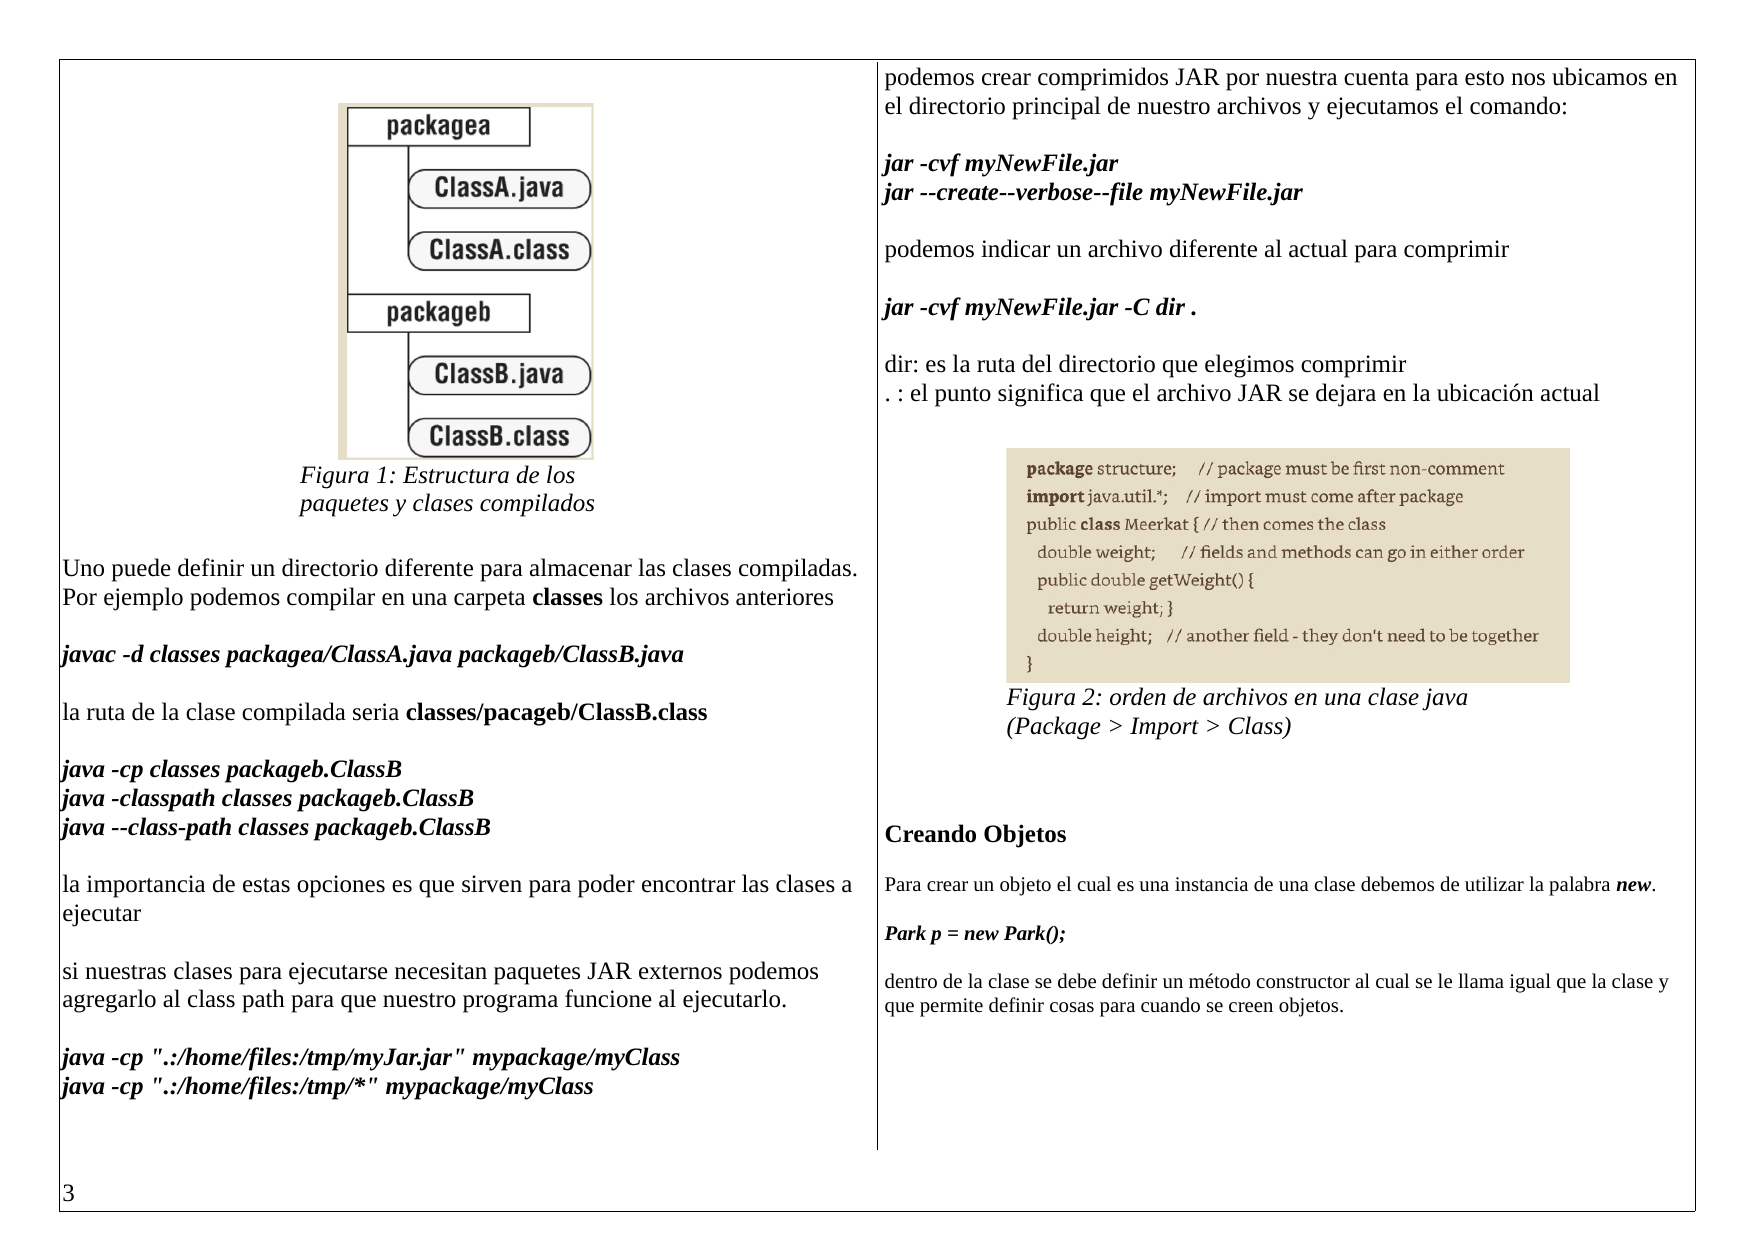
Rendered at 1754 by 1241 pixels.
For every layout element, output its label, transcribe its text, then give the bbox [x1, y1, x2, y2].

text Figura 2: orden de archivos en una clase java (Package > Import > Class) [1006, 683, 1570, 740]
text Para crear un objeto el cual es una instancia de una clase debemos de utilizar la palabra new. [884, 872, 1692, 896]
picture [338, 103, 594, 460]
text Park p = new Park(); [884, 920, 1692, 944]
text . : el punto significa que el archivo JAR se dejara en la ubicación actual [884, 378, 1692, 407]
text Uno puede definir un directorio diferente para almacenar las clases compiladas. [62, 553, 869, 582]
text Creando Objetos [884, 819, 1692, 848]
text Figura 1: Estructura de los paquetes y clases compilados [300, 103, 632, 517]
text dentro de la clase se debe definir un método constructor al cual se le llama igual que la clase y que permite definir cosas para cuando se creen objetos. [884, 968, 1692, 1017]
picture [1006, 448, 1570, 683]
text jar -cvf myNewFile.jar [884, 148, 1692, 177]
text java --class-path classes packageb.ClassB [62, 812, 869, 841]
text la ruta de la clase compilada seria classes/pacageb/ClassB.class [62, 697, 869, 726]
text java -cp ".:/home/files:/tmp/*" mypackage/myClass [62, 1071, 869, 1099]
text jar --create--verbose--file myNewFile.jar [884, 177, 1692, 206]
text Por ejemplo podemos compilar en una carpeta classes los archivos anteriores [62, 582, 869, 611]
text la importancia de estas opciones es que sirven para poder encontrar las clases a ejecutar [62, 869, 869, 927]
text java -classpath classes packageb.ClassB [62, 783, 869, 812]
text dir: es la ruta del directorio que elegimos comprimir [884, 349, 1692, 378]
text java -cp classes packageb.ClassB [62, 754, 869, 783]
text podemos crear comprimidos JAR por nuestra cuenta para esto nos ubicamos en el directorio principal de nuestro archivos y ejecutamos el comando: [884, 62, 1692, 119]
text podemos indicar un archivo diferente al actual para comprimir [884, 234, 1692, 263]
text java -cp ".:/home/files:/tmp/myJar.jar" mypackage/myClass [62, 1042, 869, 1071]
text javac -d classes packagea/ClassA.java packageb/ClassB.java [62, 639, 869, 668]
text jar -cvf myNewFile.jar -C dir . [884, 292, 1692, 321]
text si nuestras clases para ejecutarse necesitan paquetes JAR externos podemos agregarlo al class path para que nuestro programa funcione al ejecutarlo. [62, 956, 869, 1013]
